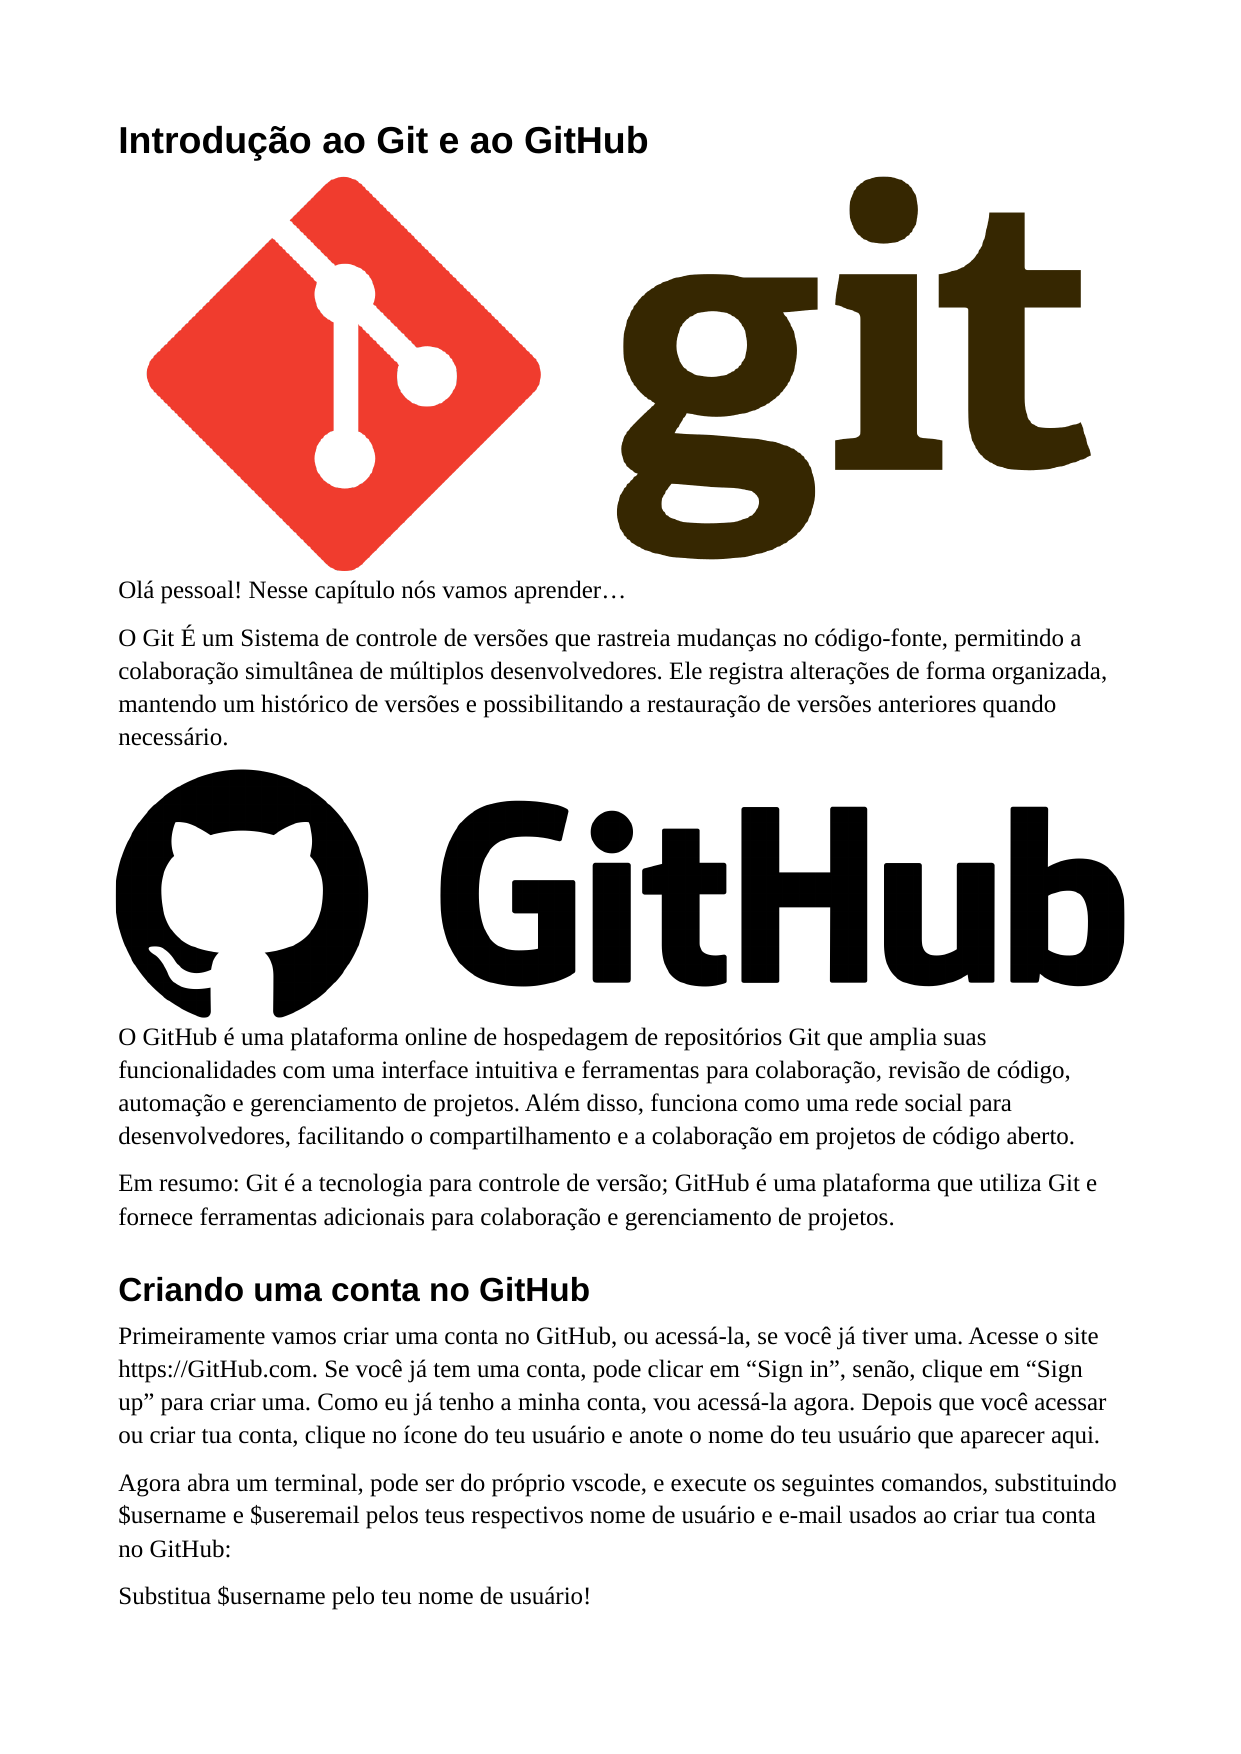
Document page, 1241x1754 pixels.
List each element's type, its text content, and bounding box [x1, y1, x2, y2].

text O Git É um Sistema de controle de versões que rastreia mudanças no código-fonte, permitindo a colaboração simultânea de múltiplos desenvolvedores. Ele registra alterações de forma organizada, mantendo um histórico de versões e possibilitando a restauração de versões anteriores quando necessário. [118, 623, 1122, 751]
text O GitHub é uma plataforma online de hospedagem de repositórios Git que amplia suas funcionalidades com uma interface intuitiva e ferramentas para colaboração, revisão de código, automação e gerenciamento de projetos. Além disso, funciona como uma rede social para desenvolvedores, facilitando o compartilhamento e a colaboração em projetos de código aberto. [118, 1018, 1122, 1150]
subtitle Criando uma conta no GitHub [118, 1270, 1122, 1308]
text Agora abra um terminal, pode ser do próprio vscode, e execute os seguintes comandos, substituindo $username e $useremail pelos teus respectivos nome de usuário e e-mail usados ao criar tua conta no GitHub: [118, 1468, 1122, 1562]
text Substitua $username pelo teu nome de usuário! [118, 1581, 1122, 1610]
text Olá pessoal! Nesse capítulo nós vamos aprender… [118, 571, 1122, 604]
subtitle Introdução ao Git e ao GitHub [118, 118, 1122, 161]
picture [115, 769, 1125, 1018]
text Em resumo: Git é a tecnologia para controle de versão; GitHub é uma plataforma que utiliza Git e fornece ferramentas adicionais para colaboração e gerenciamento de projetos. [118, 1168, 1122, 1230]
text Primeiramente vamos criar uma conta no GitHub, ou acessá-la, se você já tiver uma. Acesse o site https://GitHub.com. Se você já tem uma conta, pode clicar em “Sign in”, senão, clique em “Sign up” para criar uma. Como eu já tenho a minha conta, vou acessá-la agora. Depois que você acessar ou criar tua conta, clique no ícone do teu usuário e anote o nome do teu usuário que aparecer aqui. [118, 1321, 1122, 1449]
picture [115, 173, 1125, 571]
